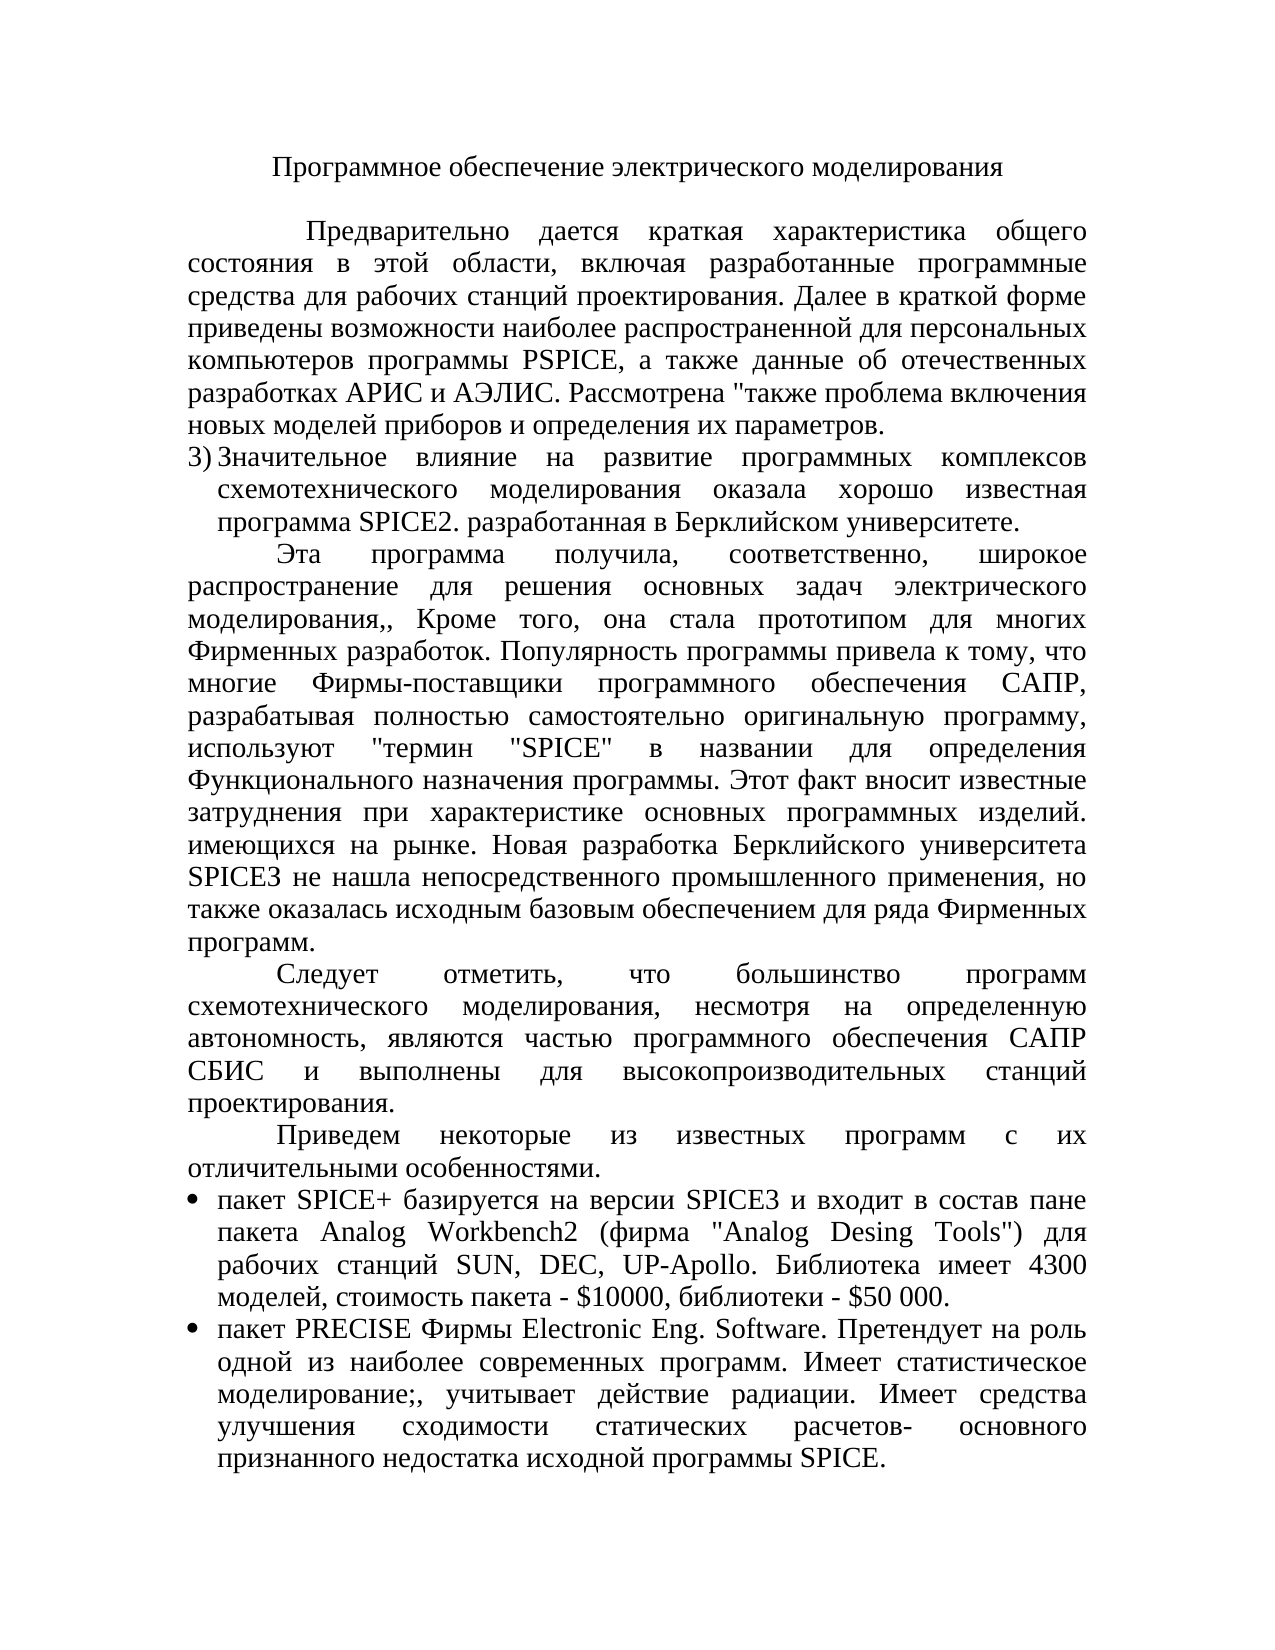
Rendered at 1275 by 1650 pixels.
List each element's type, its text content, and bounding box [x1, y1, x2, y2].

list Значительное влияние на развитие программных комплексов схемотехнического моделирования оказала хорошо известная программа SPICE2. разработанная в Берклийском университете. [187, 441, 1087, 537]
text Предварительно дается краткая характеристика общего состояния в этой области, включая разработанные программные средства для рабочих станций проектирования. Далее в краткой форме приведены возможности наиболее распространенной для персональных компьютеров программы PSPICE, а также данные об отечественных разработках АРИС и АЭЛИС. Рассмотрена "также проблема включения новых моделей приборов и определения их параметров. [187, 214, 1087, 441]
text Следует отметить, что большинство программ схемотехнического моделирования, несмотря на определенную автономность, являются частью программного обеспечения САПР СБИС и выполнены для высокопроизводительных станций проектирования. [187, 957, 1087, 1119]
text Эта программа получила, соответственно, широкое распространение для решения основных задач электрического моделирования,, Кроме того, она стала прототипом для многих Фирменных разработок. Популярность программы привела к тому, что многие Фирмы-поставщики программного обеспечения САПР, разрабатывая полностью самостоятельно оригинальную программу, используют "термин "SPICE" в названии для определения Функционального назначения программы. Этот факт вносит известные затруднения при характеристике основных программных изделий. имеющихся на рынке. Новая разработка Берклийского университета SPICEЗ не нашла непосредственного промышленного применения, но также оказалась исходным базовым обеспечением для ряда Фирменных программ. [187, 537, 1087, 957]
list пакет SPICE+ базируется на версии SPICE3 и входит в состав пане пакета Analog Workbench2 (фирма "Analog Desing Tools") для рабочих станций SUN, DEC, UP-Apollo. Библиотека имеет 4300 моделей, стоимость пакета - $10000, библиотеки - $50 000. [187, 1183, 1087, 1313]
text Приведем некоторые из известных программ с их отличительными особенностями. [187, 1119, 1087, 1183]
text Программное обеспечение электрического моделирования [187, 150, 1087, 182]
list пакет PRECISE Фирмы Electronic Eng. Software. Претендует на роль одной из наиболее современных программ. Имеет статистическое моделирование;, учитывает действие радиации. Имеет средства улучшения сходимости статических расчетов- основного признанного недостатка исходной программы SPICE. [187, 1313, 1087, 1474]
